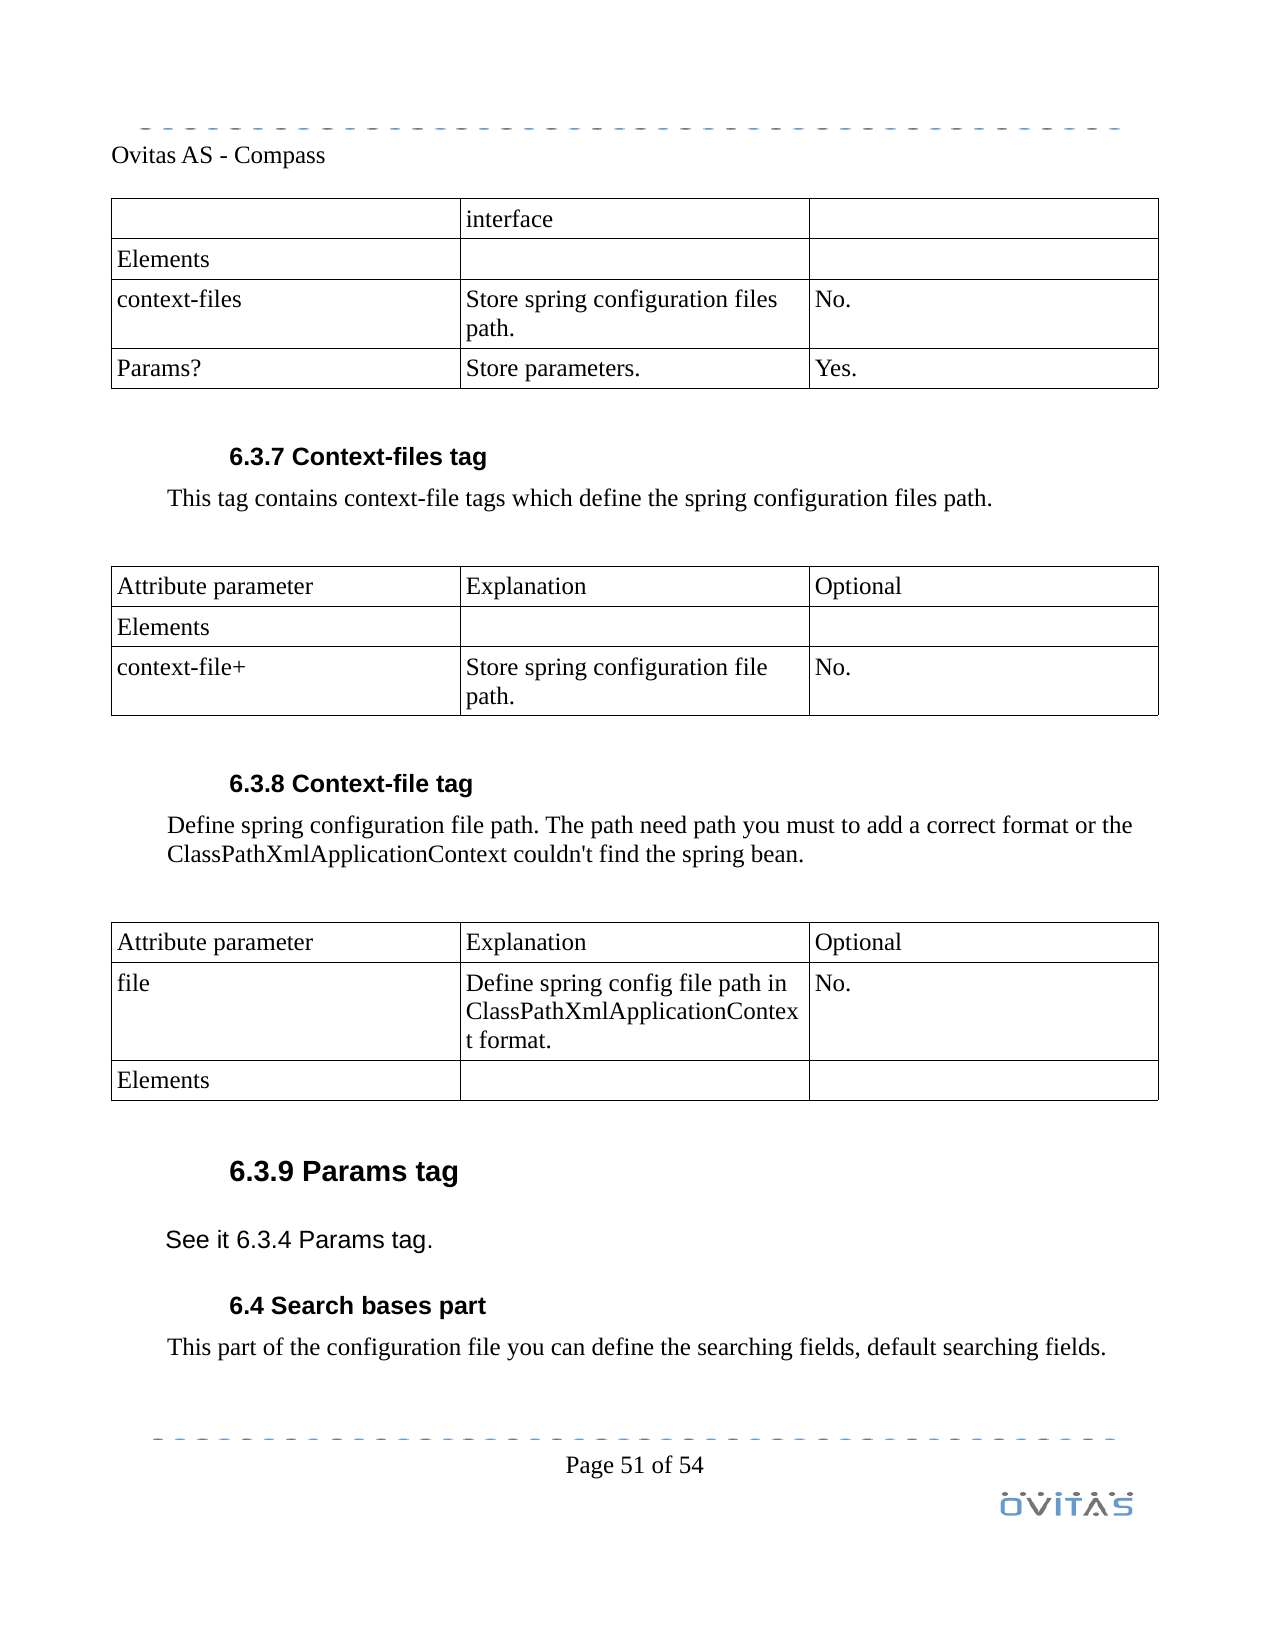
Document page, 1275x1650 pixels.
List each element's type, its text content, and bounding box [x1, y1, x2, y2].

subtitle 6.3.8 Context-file tag [229, 769, 1158, 798]
table_cell [461, 239, 809, 278]
table_header Explanation [461, 567, 809, 606]
table_cell No. [810, 280, 1158, 348]
table_header Optional [810, 923, 1158, 962]
table_cell Store spring configuration files path. [461, 280, 809, 348]
text This part of the configuration file you can define the searching fields, default searching fields. [167, 1332, 1158, 1361]
table_cell interface [461, 199, 809, 238]
table_cell [461, 1061, 809, 1100]
table_cell Elements [112, 1061, 460, 1100]
table_cell [810, 607, 1158, 646]
table_cell Define spring config file path in ClassPathXmlApplicationContext format. [461, 963, 809, 1060]
subtitle 6.3.9 Params tag [229, 1154, 1158, 1187]
table_cell Yes. [810, 349, 1158, 388]
table_cell [461, 607, 809, 646]
table_cell [810, 239, 1158, 278]
table_cell No. [810, 647, 1158, 715]
table_cell Store spring configuration file path. [461, 647, 809, 715]
table_cell context-files [112, 280, 460, 348]
table_cell Store parameters. [461, 349, 809, 388]
table_header Optional [810, 567, 1158, 606]
table_cell context-file+ [112, 647, 460, 715]
table_header Explanation [461, 923, 809, 962]
table_header Attribute parameter [112, 567, 460, 606]
picture [127, 127, 1134, 131]
subtitle 6.4 Search bases part [229, 1291, 1158, 1320]
table_cell [810, 199, 1158, 238]
table_cell Elements [112, 239, 460, 278]
table_header Attribute parameter [112, 923, 460, 962]
text See it 6.3.4 Params tag. [165, 1225, 1158, 1254]
text Define spring configuration file path. The path need path you must to add a correct format or the ClassPathXmlApplicationContext couldn't find the spring bean. [167, 810, 1158, 868]
table_cell [810, 1061, 1158, 1100]
table_cell No. [810, 963, 1158, 1060]
table_cell Params? [112, 349, 460, 388]
text This tag contains context-file tags which define the spring configuration files path. [167, 483, 1158, 512]
table_cell file [112, 963, 460, 1060]
table_cell Elements [112, 607, 460, 646]
subtitle 6.3.7 Context-files tag [229, 442, 1158, 471]
table_cell [112, 199, 460, 238]
